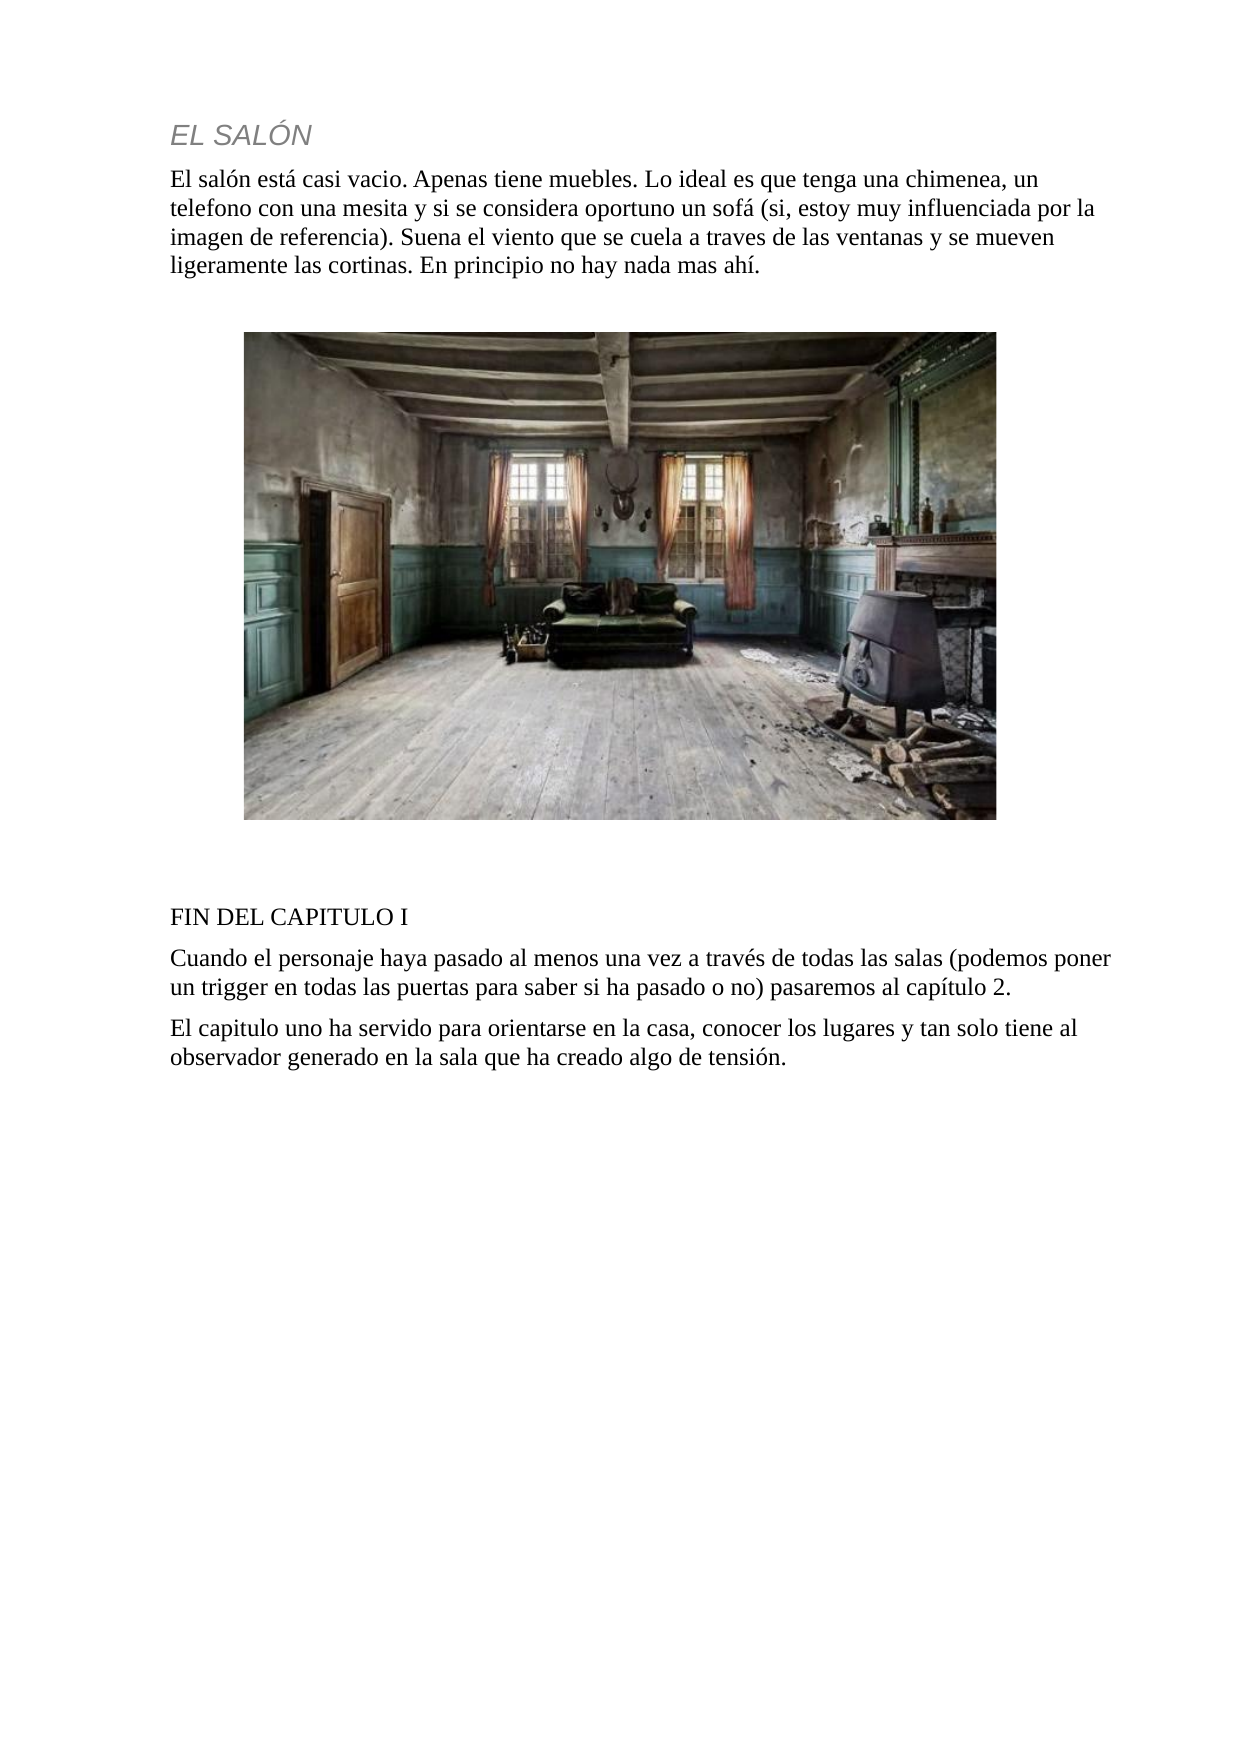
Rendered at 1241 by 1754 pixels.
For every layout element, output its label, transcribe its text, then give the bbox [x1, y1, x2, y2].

text FIN DEL CAPITULO I [170, 902, 1122, 931]
picture [243, 332, 997, 820]
text Cuando el personaje haya pasado al menos una vez a través de todas las salas (podemos poner un trigger en todas las puertas para saber si ha pasado o no) pasaremos al capítulo 2. [170, 943, 1122, 1001]
text El capitulo uno ha servido para orientarse en la casa, conocer los lugares y tan solo tiene al observador generado en la sala que ha creado algo de tensión. [170, 1013, 1122, 1071]
text EL SALÓN [170, 118, 1122, 152]
text El salón está casi vacio. Apenas tiene muebles. Lo ideal es que tenga una chimenea, un telefono con una mesita y si se considera oportuno un sofá (si, estoy muy influenciada por la imagen de referencia). Suena el viento que se cuela a traves de las ventanas y se mueven ligeramente las cortinas. En principio no hay nada mas ahí. [170, 164, 1122, 279]
